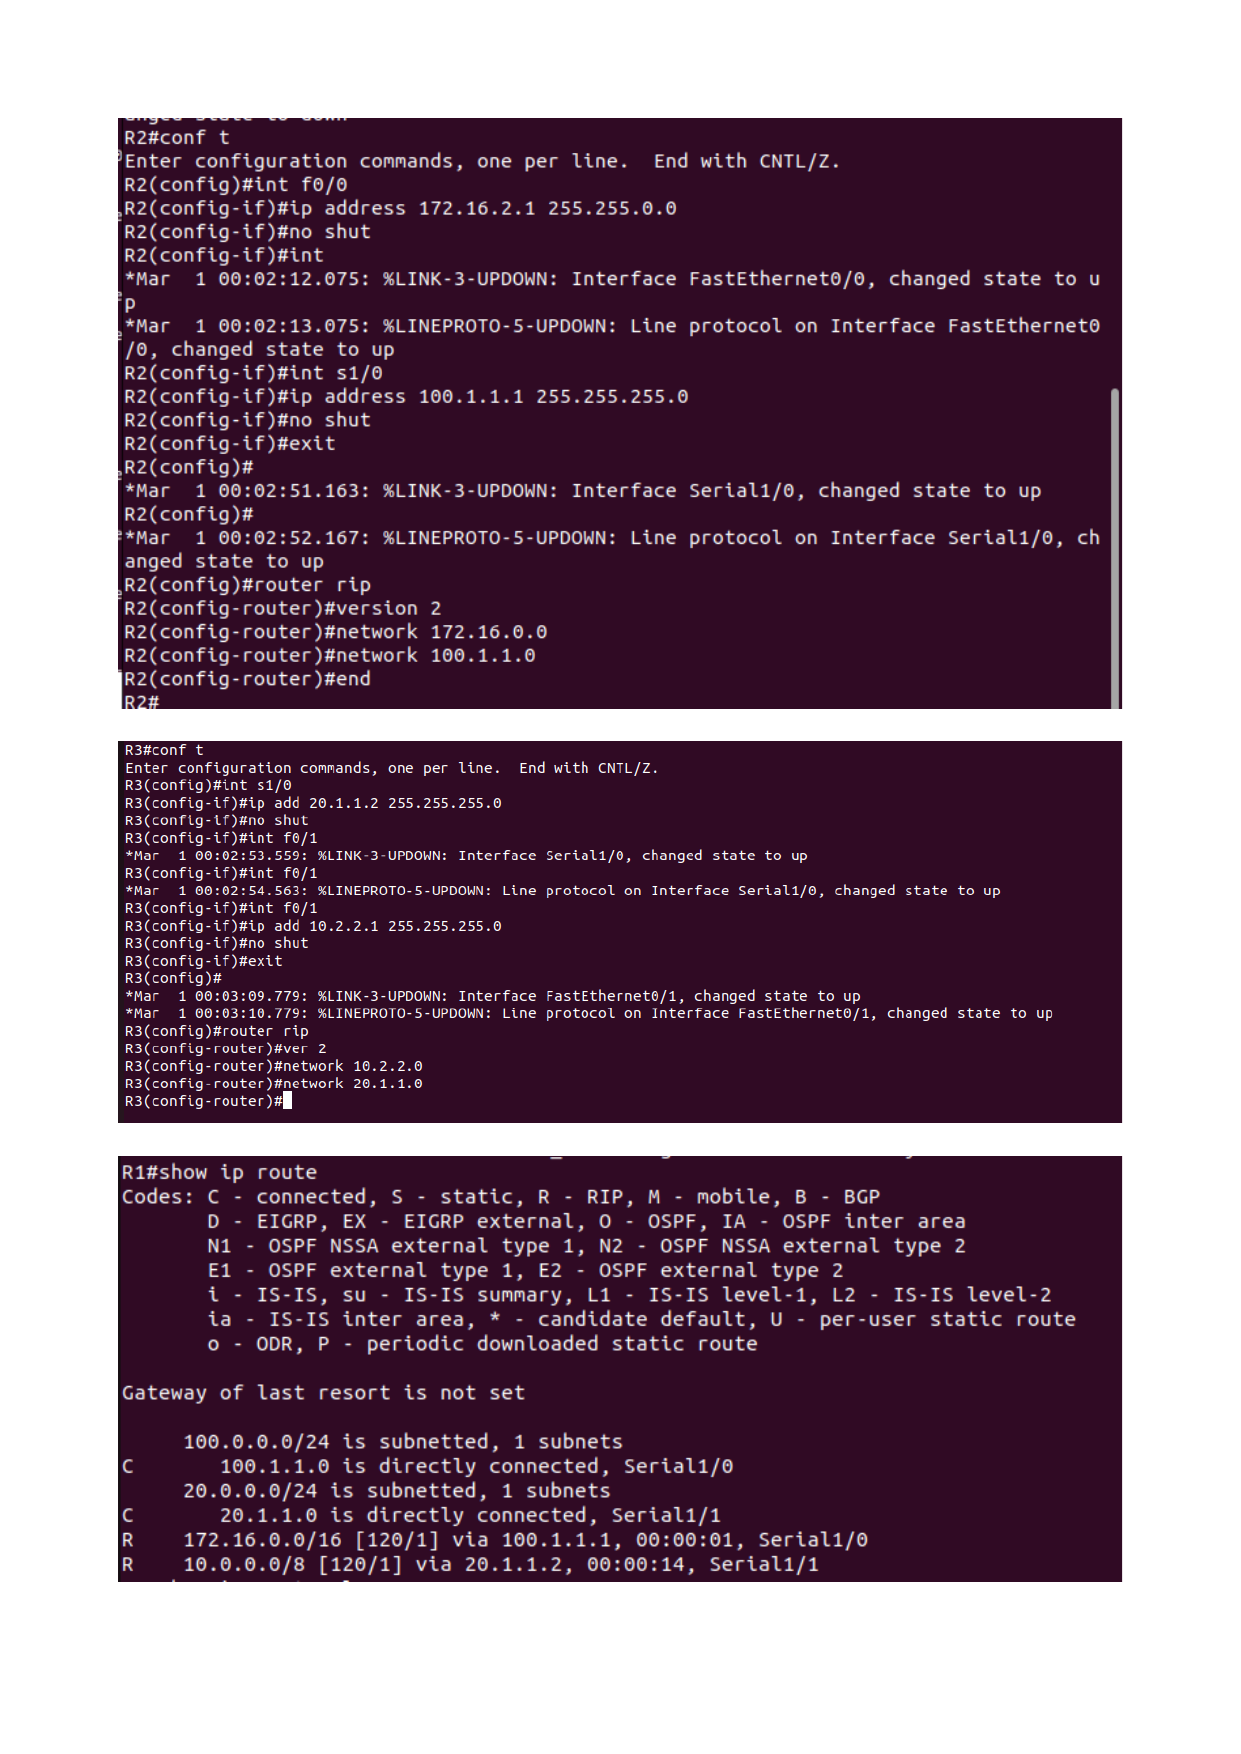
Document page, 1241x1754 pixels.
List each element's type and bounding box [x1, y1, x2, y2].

picture [118, 118, 1123, 709]
picture [118, 1156, 1123, 1582]
picture [118, 741, 1123, 1123]
